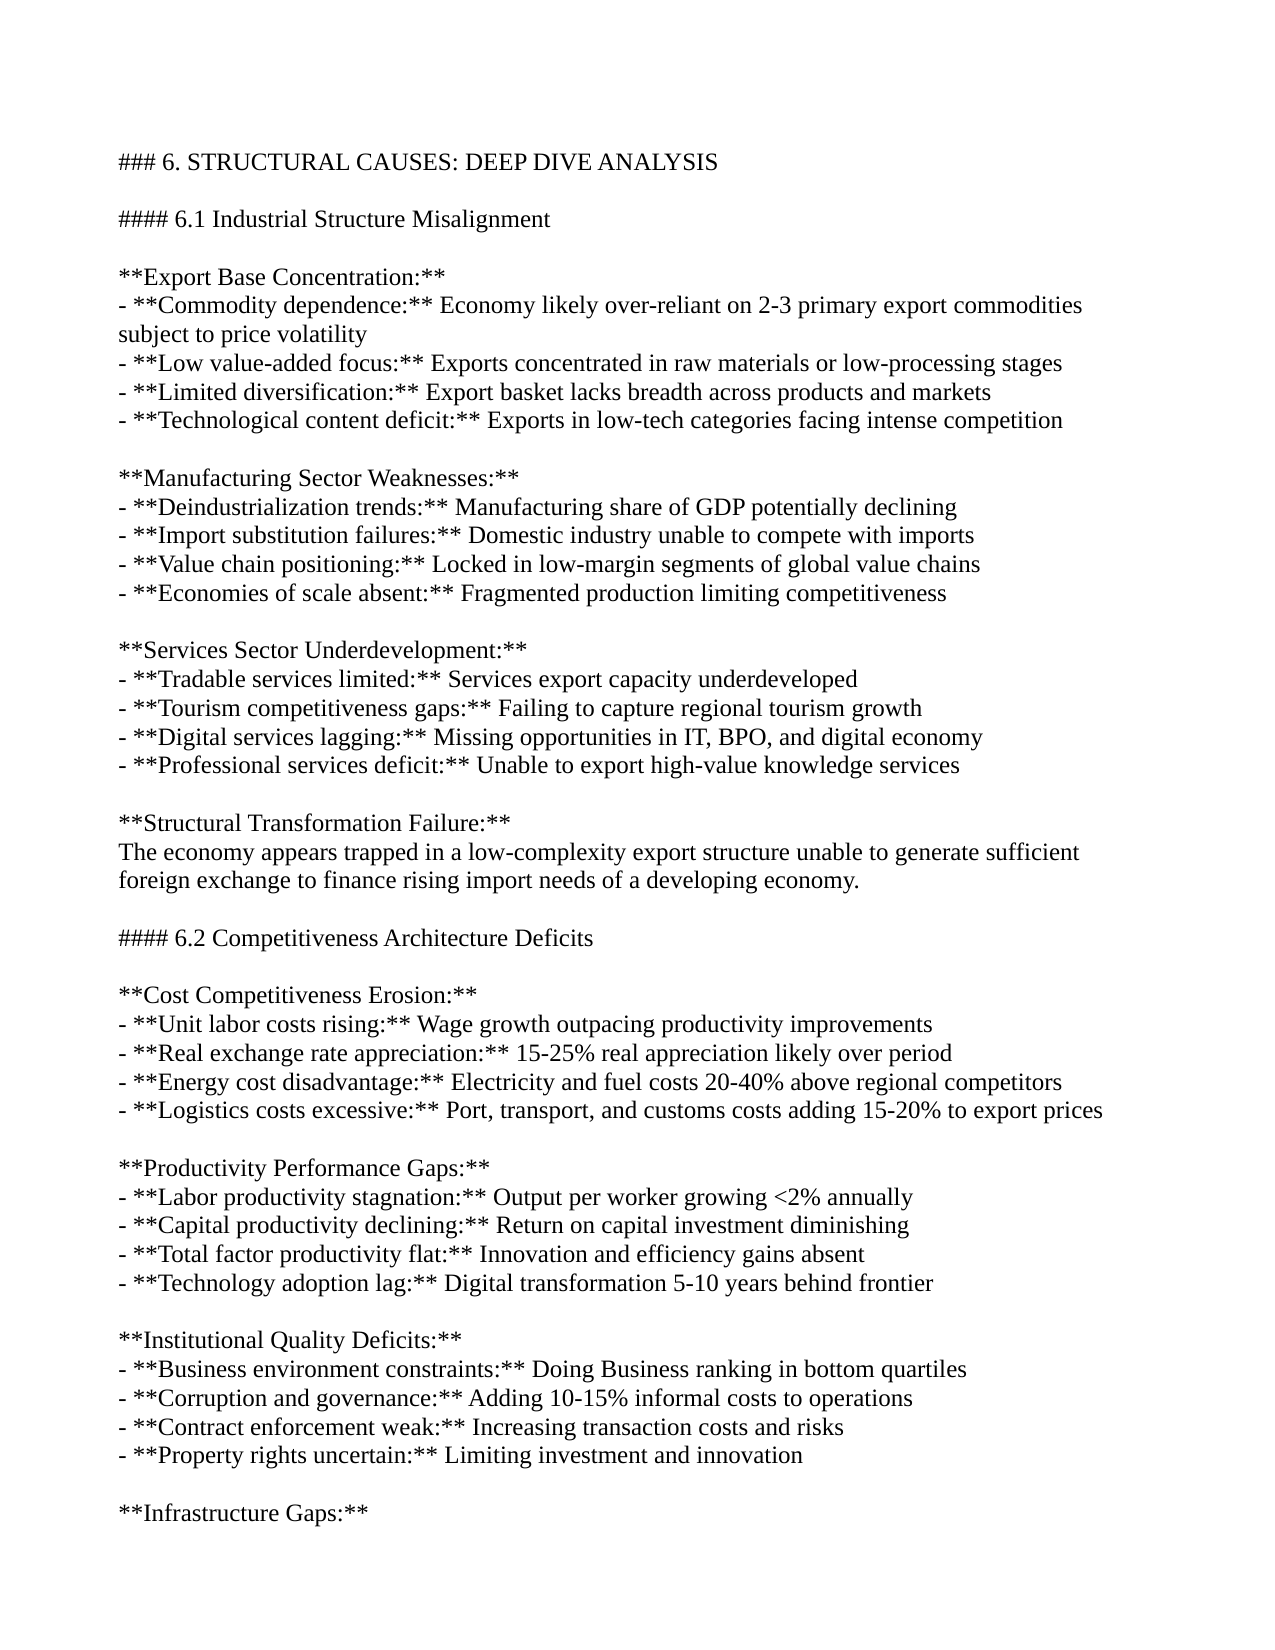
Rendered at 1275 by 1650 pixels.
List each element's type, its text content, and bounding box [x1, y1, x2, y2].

text - **Value chain positioning:** Locked in low-margin segments of global value chains [118, 549, 1157, 578]
text - **Unit labor costs rising:** Wage growth outpacing productivity improvements [118, 1009, 1157, 1038]
text The economy appears trapped in a low-complexity export structure unable to generate sufficient foreign exchange to finance rising import needs of a developing economy. [118, 837, 1157, 894]
text - **Corruption and governance:** Adding 10-15% informal costs to operations [118, 1383, 1157, 1412]
text **Services Sector Underdevelopment:** [118, 636, 1157, 664]
text - **Business environment constraints:** Doing Business ranking in bottom quartiles [118, 1354, 1157, 1383]
text - **Digital services lagging:** Missing opportunities in IT, BPO, and digital economy [118, 722, 1157, 751]
text **Productivity Performance Gaps:** [118, 1153, 1157, 1182]
text - **Commodity dependence:** Economy likely over-reliant on 2-3 primary export commodities subject to price volatility [118, 291, 1157, 348]
text - **Logistics costs excessive:** Port, transport, and customs costs adding 15-20% to export prices [118, 1096, 1157, 1124]
text **Cost Competitiveness Erosion:** [118, 981, 1157, 1009]
text **Export Base Concentration:** [118, 262, 1157, 291]
text - **Import substitution failures:** Domestic industry unable to compete with imports [118, 521, 1157, 549]
text - **Low value-added focus:** Exports concentrated in raw materials or low-processing stages [118, 348, 1157, 377]
text - **Technological content deficit:** Exports in low-tech categories facing intense competition [118, 406, 1157, 434]
text - **Labor productivity stagnation:** Output per worker growing <2% annually [118, 1182, 1157, 1211]
text - **Contract enforcement weak:** Increasing transaction costs and risks [118, 1412, 1157, 1441]
text - **Total factor productivity flat:** Innovation and efficiency gains absent [118, 1239, 1157, 1268]
text - **Professional services deficit:** Unable to export high-value knowledge services [118, 751, 1157, 779]
text **Manufacturing Sector Weaknesses:** [118, 463, 1157, 492]
text - **Energy cost disadvantage:** Electricity and fuel costs 20-40% above regional competitors [118, 1067, 1157, 1096]
text - **Economies of scale absent:** Fragmented production limiting competitiveness [118, 578, 1157, 607]
text - **Deindustrialization trends:** Manufacturing share of GDP potentially declining [118, 492, 1157, 521]
text - **Tradable services limited:** Services export capacity underdeveloped [118, 664, 1157, 693]
text **Structural Transformation Failure:** [118, 808, 1157, 837]
text - **Technology adoption lag:** Digital transformation 5-10 years behind frontier [118, 1268, 1157, 1297]
text **Institutional Quality Deficits:** [118, 1326, 1157, 1354]
text ### 6. STRUCTURAL CAUSES: DEEP DIVE ANALYSIS [118, 147, 1157, 176]
text #### 6.2 Competitiveness Architecture Deficits [118, 923, 1157, 952]
text - **Tourism competitiveness gaps:** Failing to capture regional tourism growth [118, 693, 1157, 722]
text - **Limited diversification:** Export basket lacks breadth across products and markets [118, 377, 1157, 406]
text - **Real exchange rate appreciation:** 15-25% real appreciation likely over period [118, 1038, 1157, 1067]
text **Infrastructure Gaps:** [118, 1498, 1157, 1527]
text - **Property rights uncertain:** Limiting investment and innovation [118, 1441, 1157, 1469]
text - **Capital productivity declining:** Return on capital investment diminishing [118, 1211, 1157, 1239]
text #### 6.1 Industrial Structure Misalignment [118, 204, 1157, 233]
